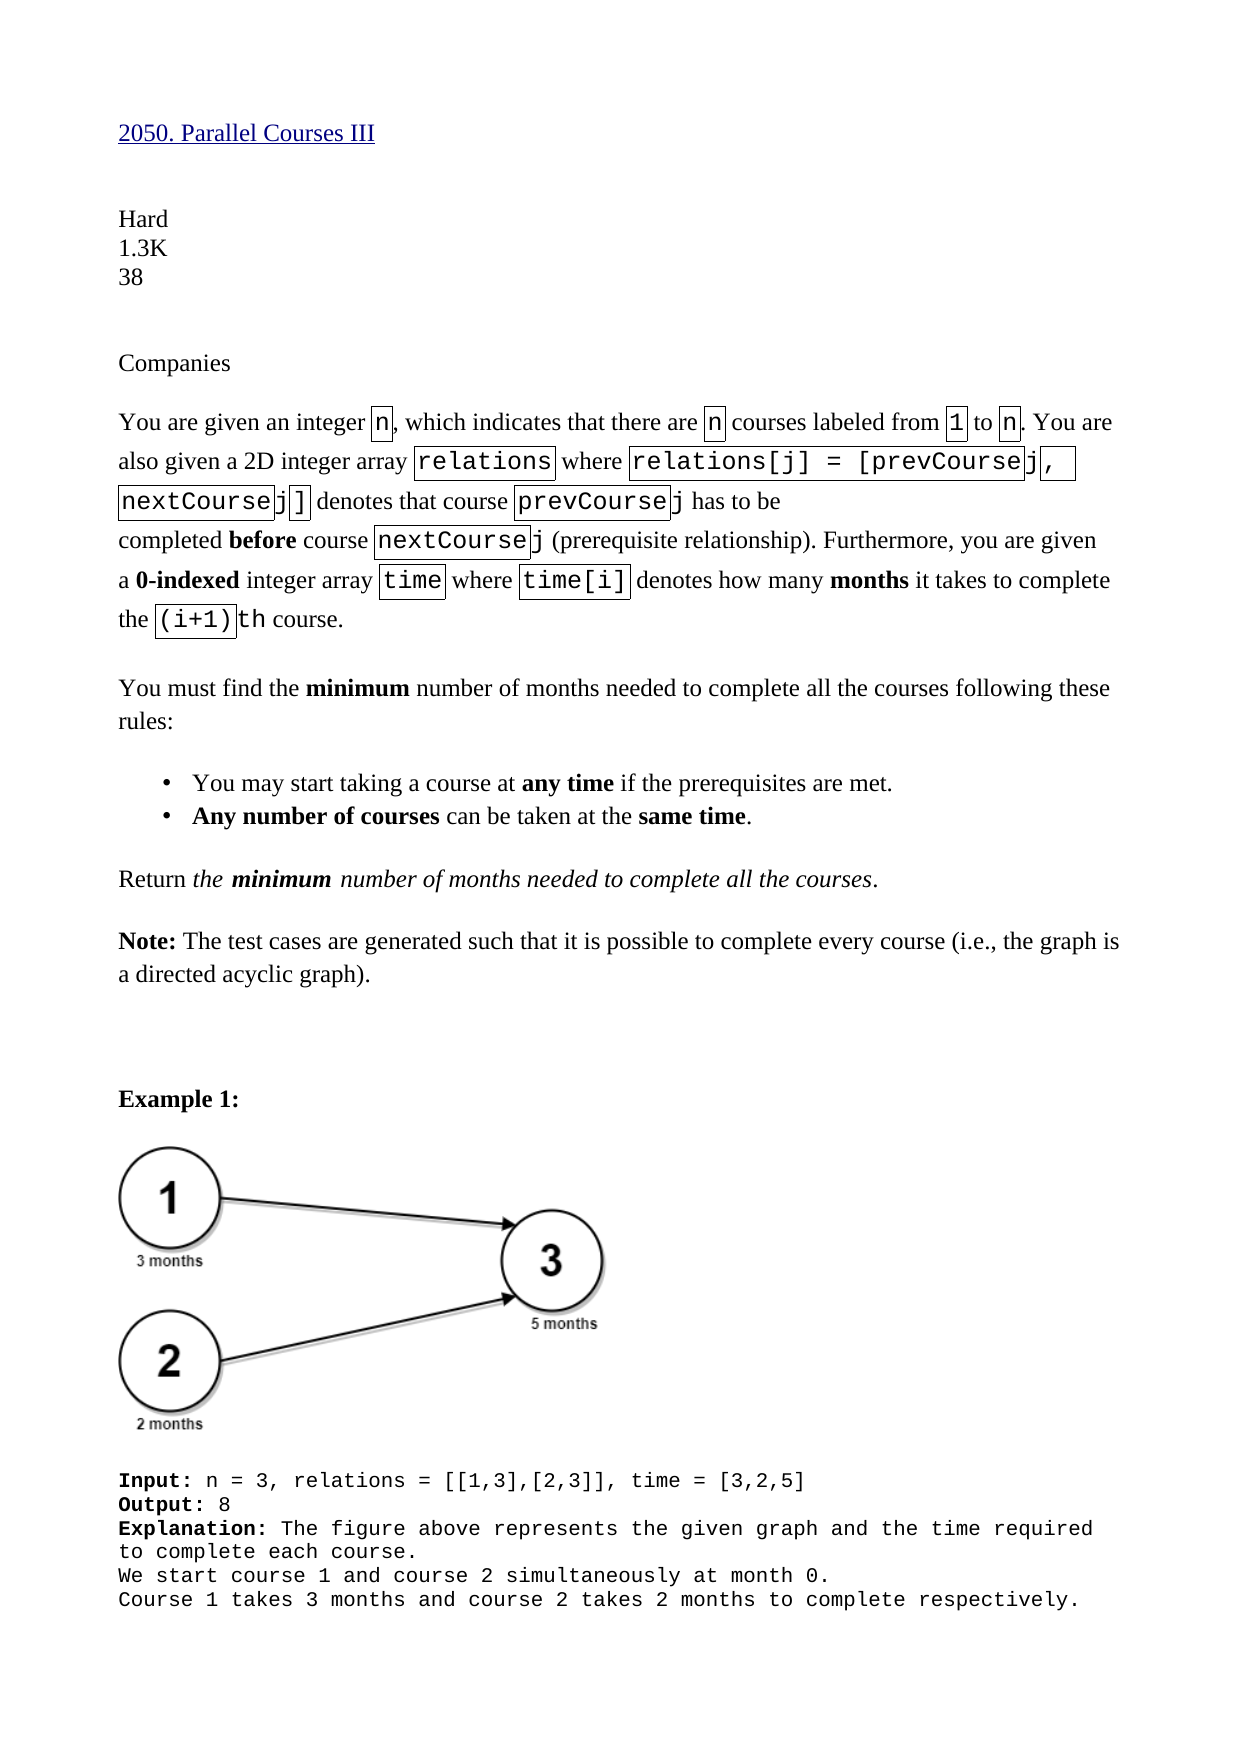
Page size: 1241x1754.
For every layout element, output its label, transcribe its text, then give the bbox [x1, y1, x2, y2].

text You are given an integer n, which indicates that there are n courses labeled from 1 to n. You are also given a 2D integer array relations where relations[j] = [prevCoursej, nextCoursej] denotes that course prevCoursej has to be completed before course nextCoursej (prerequisite relationship). Furthermore, you are given a 0-indexed integer array time where time[i] denotes how many months it takes to complete the (i+1)th course. [118, 406, 1122, 638]
text Companies [118, 348, 1122, 377]
text Example 1: [118, 1084, 1122, 1113]
text Output: 8 [118, 1494, 1122, 1518]
text You must find the minimum number of months needed to complete all the courses following these rules: [118, 673, 1122, 734]
text 38 [118, 262, 1122, 291]
text We start course 1 and course 2 simultaneously at month 0. [118, 1565, 1122, 1589]
text Explanation: The figure above represents the given graph and the time required to complete each course. [118, 1518, 1122, 1565]
list Any number of courses can be taken at the same time. [162, 801, 1122, 830]
text Input: n = 3, relations = [[1,3],[2,3]], time = [3,2,5] [118, 1471, 1122, 1494]
list You may start taking a course at any time if the prerequisites are met. [162, 768, 1122, 797]
text Return the minimum number of months needed to complete all the courses. [118, 864, 1122, 892]
text Note: The test cases are generated such that it is possible to complete every course (i.e., the graph is a directed acyclic graph). [118, 926, 1122, 988]
picture [118, 1146, 609, 1437]
text Hard [118, 204, 1122, 233]
text 1.3K [118, 233, 1122, 262]
text Course 1 takes 3 months and course 2 takes 2 months to complete respectively. [118, 1589, 1122, 1612]
text 2050. Parallel Courses III [118, 118, 1122, 147]
